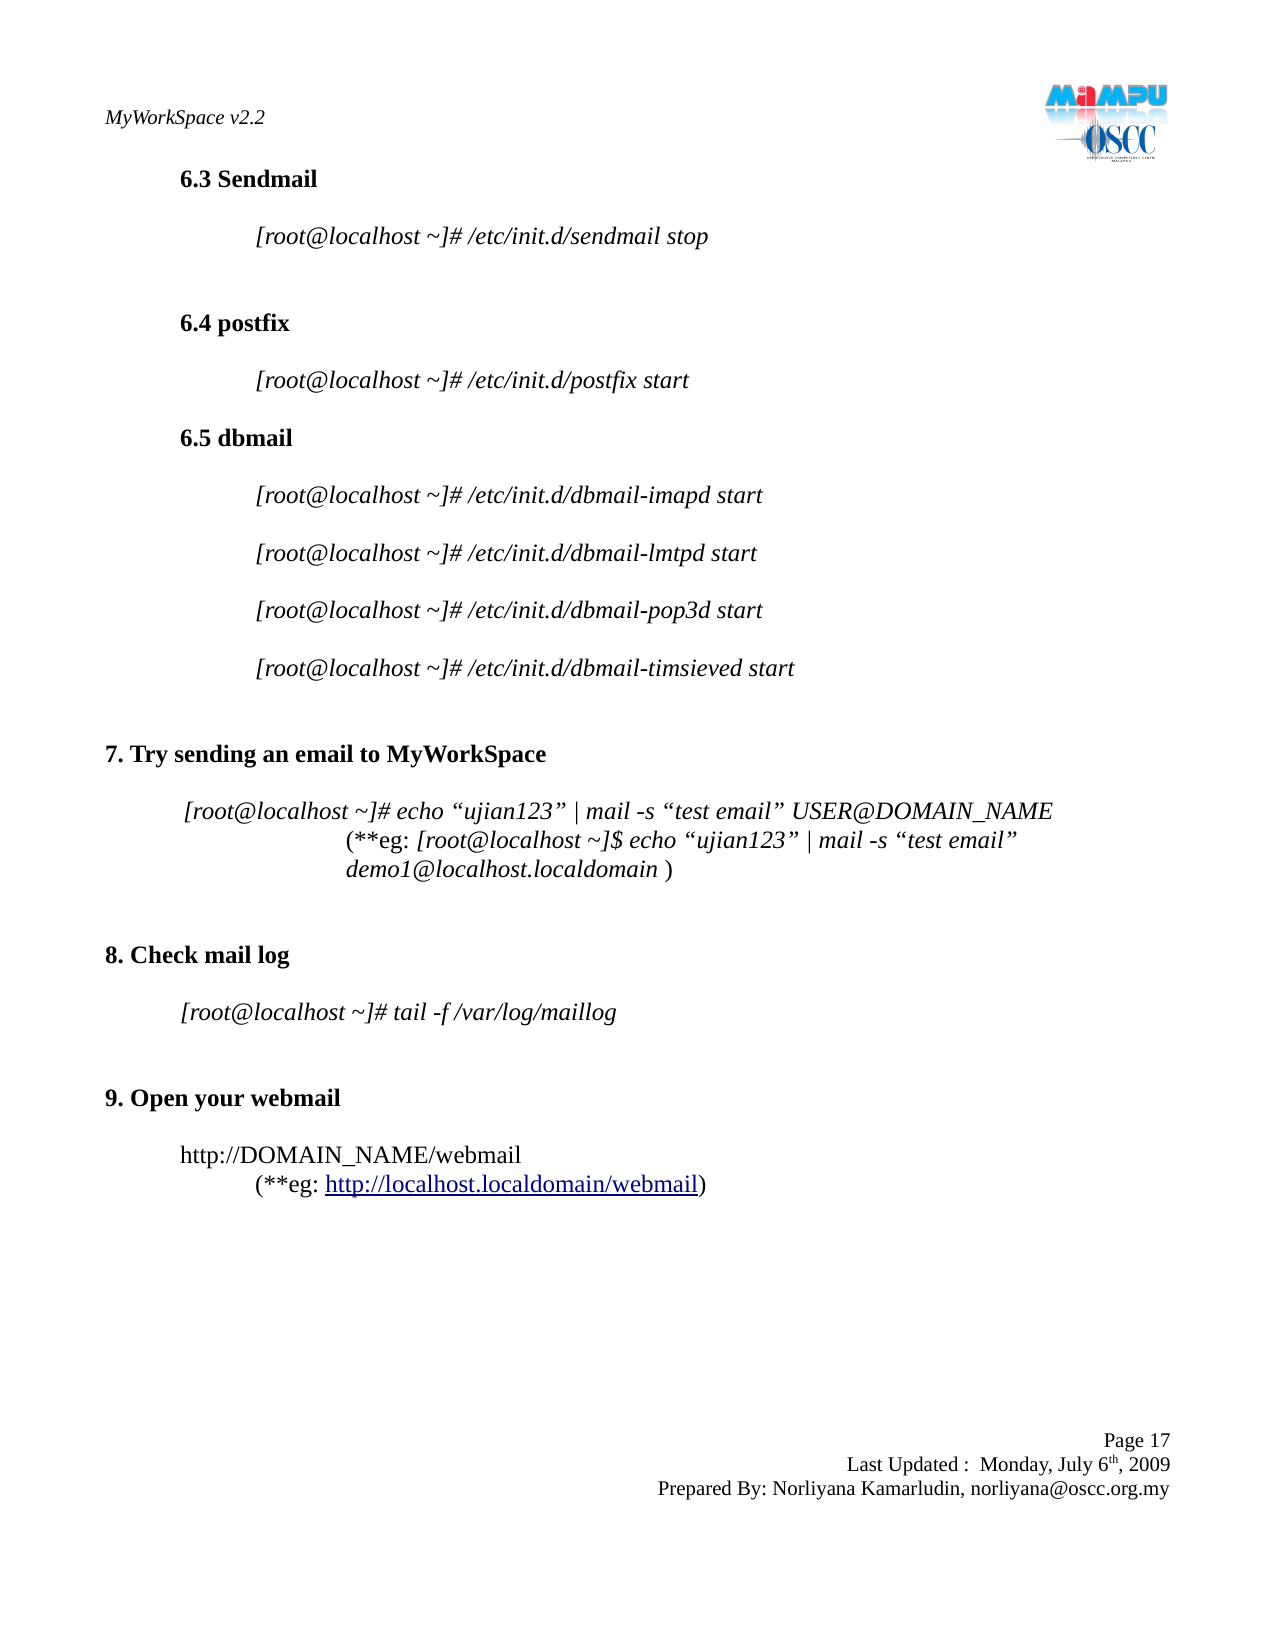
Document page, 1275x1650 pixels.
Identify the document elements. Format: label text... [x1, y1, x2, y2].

text (**eg: http://localhost.localdomain/webmail) [105, 1169, 1170, 1198]
text [root@localhost ~]# /etc/init.d/dbmail-timsieved start [105, 653, 1170, 681]
text 6.3 Sendmail [105, 164, 1170, 193]
text http://DOMAIN_NAME/webmail [105, 1141, 1170, 1169]
text 6.4 postfix [105, 308, 1170, 336]
text (**eg: [root@localhost ~]$ echo “ujian123” | mail -s “test email” demo1@localhost.localdomain ) [346, 825, 1170, 883]
picture [1045, 69, 1168, 163]
text 8. Check mail log [105, 940, 1170, 969]
text 6.5 dbmail [105, 423, 1170, 451]
text [root@localhost ~]# /etc/init.d/dbmail-imapd start [105, 480, 1170, 509]
text 7. Try sending an email to MyWorkSpace [105, 739, 1170, 768]
text 9. Open your webmail [105, 1083, 1170, 1112]
text [root@localhost ~]# /etc/init.d/dbmail-lmtpd start [105, 538, 1170, 566]
text [root@localhost ~]# tail -f /var/log/maillog [105, 997, 1170, 1026]
text [root@localhost ~]# /etc/init.d/sendmail stop [105, 221, 1170, 250]
text [root@localhost ~]# /etc/init.d/dbmail-pop3d start [105, 595, 1170, 624]
text [root@localhost ~]# echo “ujian123” | mail -s “test email” USER@DOMAIN_NAME [183, 796, 1170, 825]
text [root@localhost ~]# /etc/init.d/postfix start [105, 365, 1170, 394]
